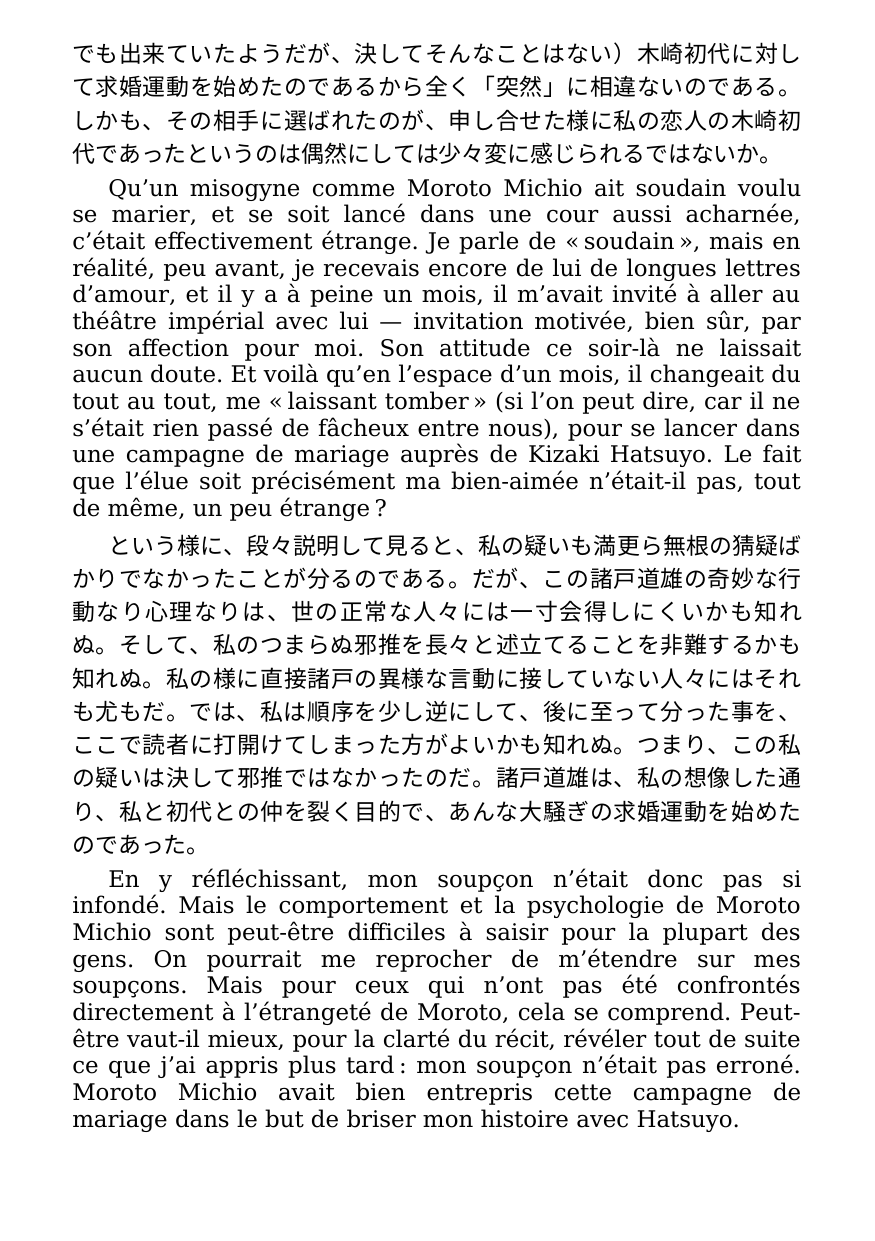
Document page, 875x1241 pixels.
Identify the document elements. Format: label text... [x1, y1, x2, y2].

text Qu’un misogyne comme Moroto Michio ait soudain voulu se marier, et se soit lancé dans une cour aussi acharnée, c’était effectivement étrange. Je parle de « soudain », mais en réalité, peu avant, je recevais encore de lui de longues lettres d’amour, et il y a à peine un mois, il m’avait invité à aller au théâtre impérial avec lui — invitation motivée, bien sûr, par son affection pour moi. Son attitude ce soir-là ne laissait aucun doute. Et voilà qu’en l’espace d’un mois, il changeait du tout au tout, me « laissant tomber » (si l’on peut dire, car il ne s’était rien passé de fâcheux entre nous), pour se lancer dans une campagne de mariage auprès de Kizaki Hatsuyo. Le fait que l’élue soit précisément ma bien-aimée n’était-il pas, tout de même, un peu étrange ? [72, 175, 802, 522]
text という様に、段々説明して見ると、私の疑いも満更ら無根の猜疑ばかりでなかったことが分るのである。だが、この諸戸道雄の奇妙な行動なり心理なりは、世の正常な人々には一寸会得しにくいかも知れぬ。そして、私のつまらぬ邪推を長々と述立てることを非難するかも知れぬ。私の様に直接諸戸の異様な言動に接していない人々にはそれも尤もだ。では、私は順序を少し逆にして、後に至って分った事を、ここで読者に打開けてしまった方がよいかも知れぬ。つまり、この私の疑いは決して邪推ではなかったのだ。諸戸道雄は、私の想像した通り、私と初代との仲を裂く目的で、あんな大騒ぎの求婚運動を始めたのであった。 [72, 527, 802, 860]
text En y réfléchissant, mon soupçon n’était donc pas si infondé. Mais le comportement et la psychologie de Moroto Michio sont peut-être difficiles à saisir pour la plupart des gens. On pourrait me reprocher de m’étendre sur mes soupçons. Mais pour ceux qui n’ont pas été confrontés directement à l’étrangeté de Moroto, cela se comprend. Peut-être vaut-il mieux, pour la clarté du récit, révéler tout de suite ce que j’ai appris plus tard : mon soupçon n’était pas erroné. Moroto Michio avait bien entrepris cette campagne de mariage dans le but de briser mon histoire avec Hatsuyo. [72, 866, 802, 1132]
text でも出来ていたようだが、決してそんなことはない）木崎初代に対して求婚運動を始めたのであるから全く「突然」に相違ないのである。しかも、その相手に選ばれたのが、申し合せた様に私の恋人の木崎初代であったというのは偶然にしては少々変に感じられるではないか。 [72, 36, 802, 169]
